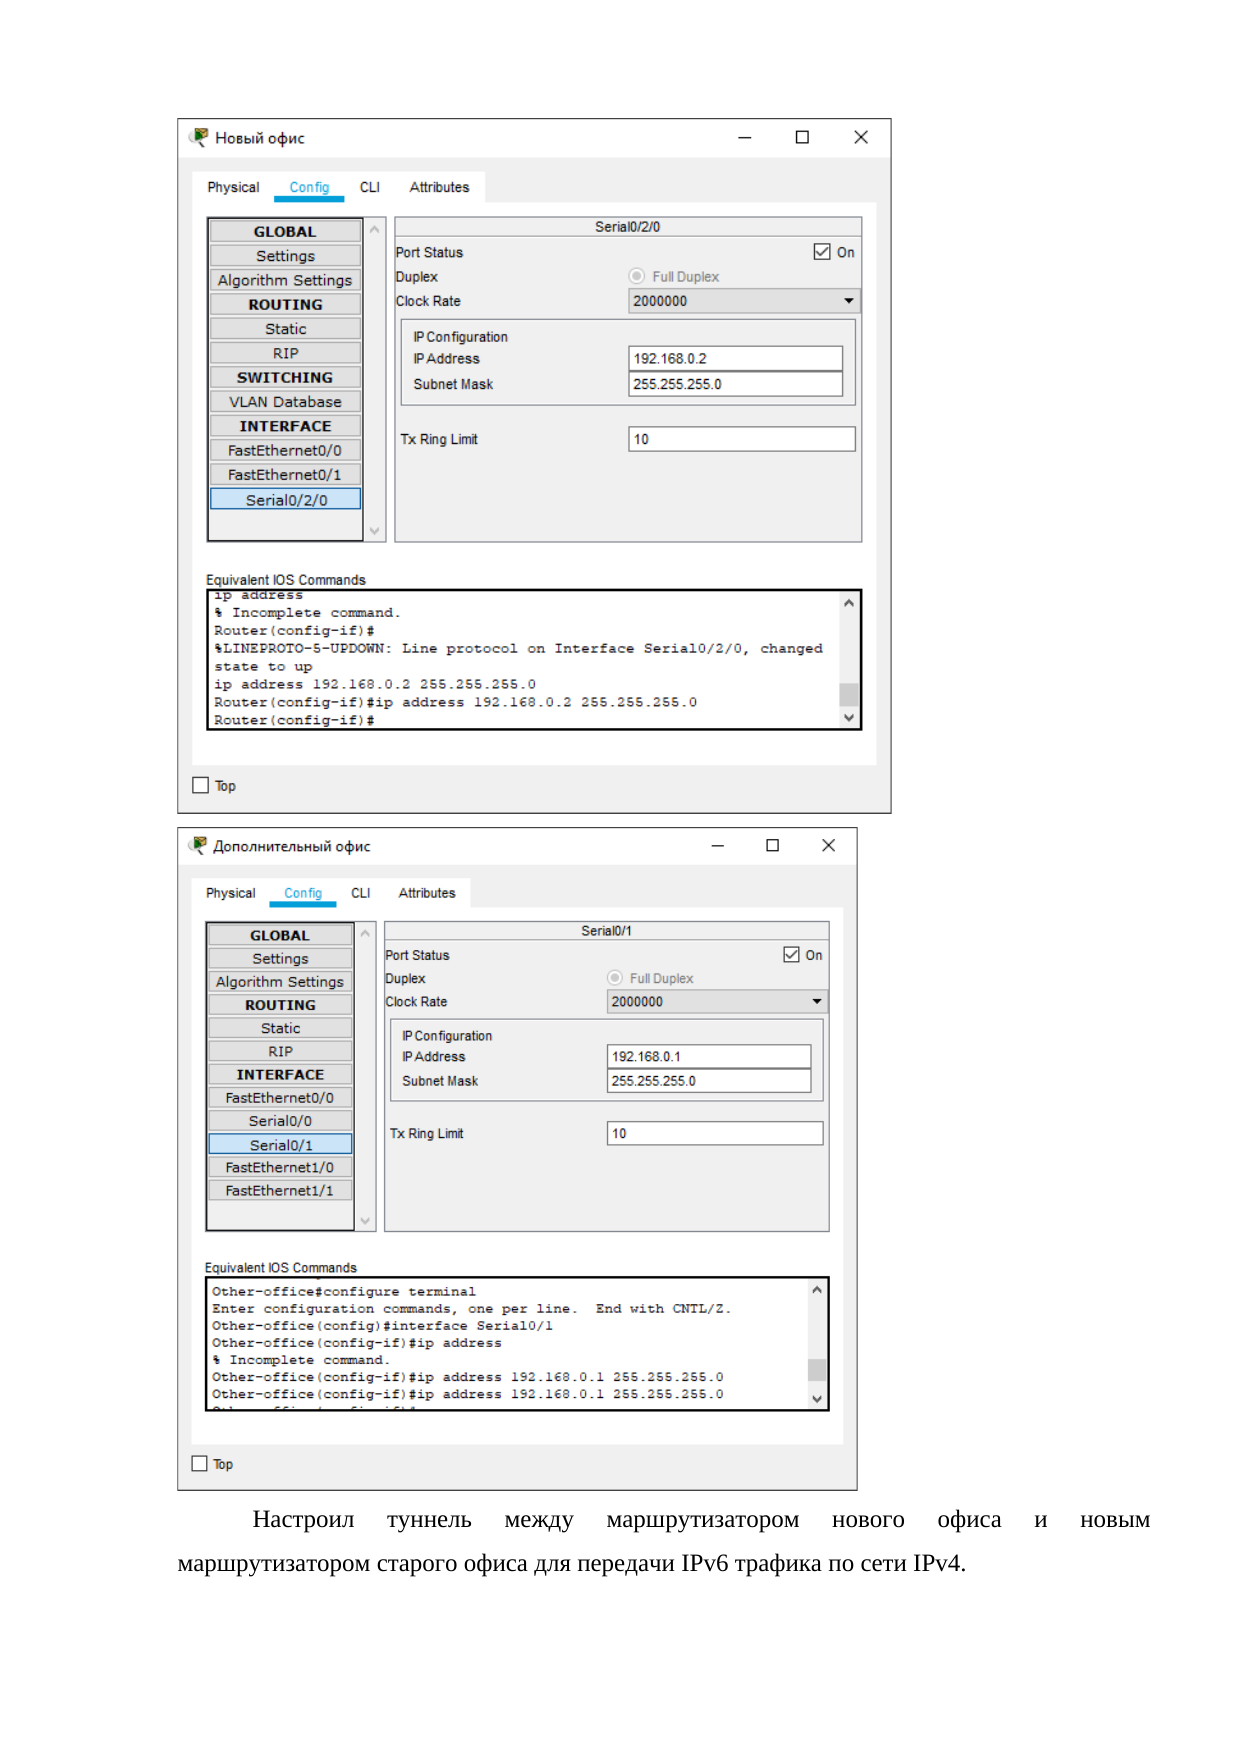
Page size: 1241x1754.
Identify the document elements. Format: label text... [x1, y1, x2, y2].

text Настроил туннель между маршрутизатором нового офиса и новым маршрутизатором старого офиса для передачи IPv6 трафика по сети IPv4. [177, 1504, 1152, 1576]
picture [177, 827, 858, 1491]
picture [177, 118, 892, 814]
